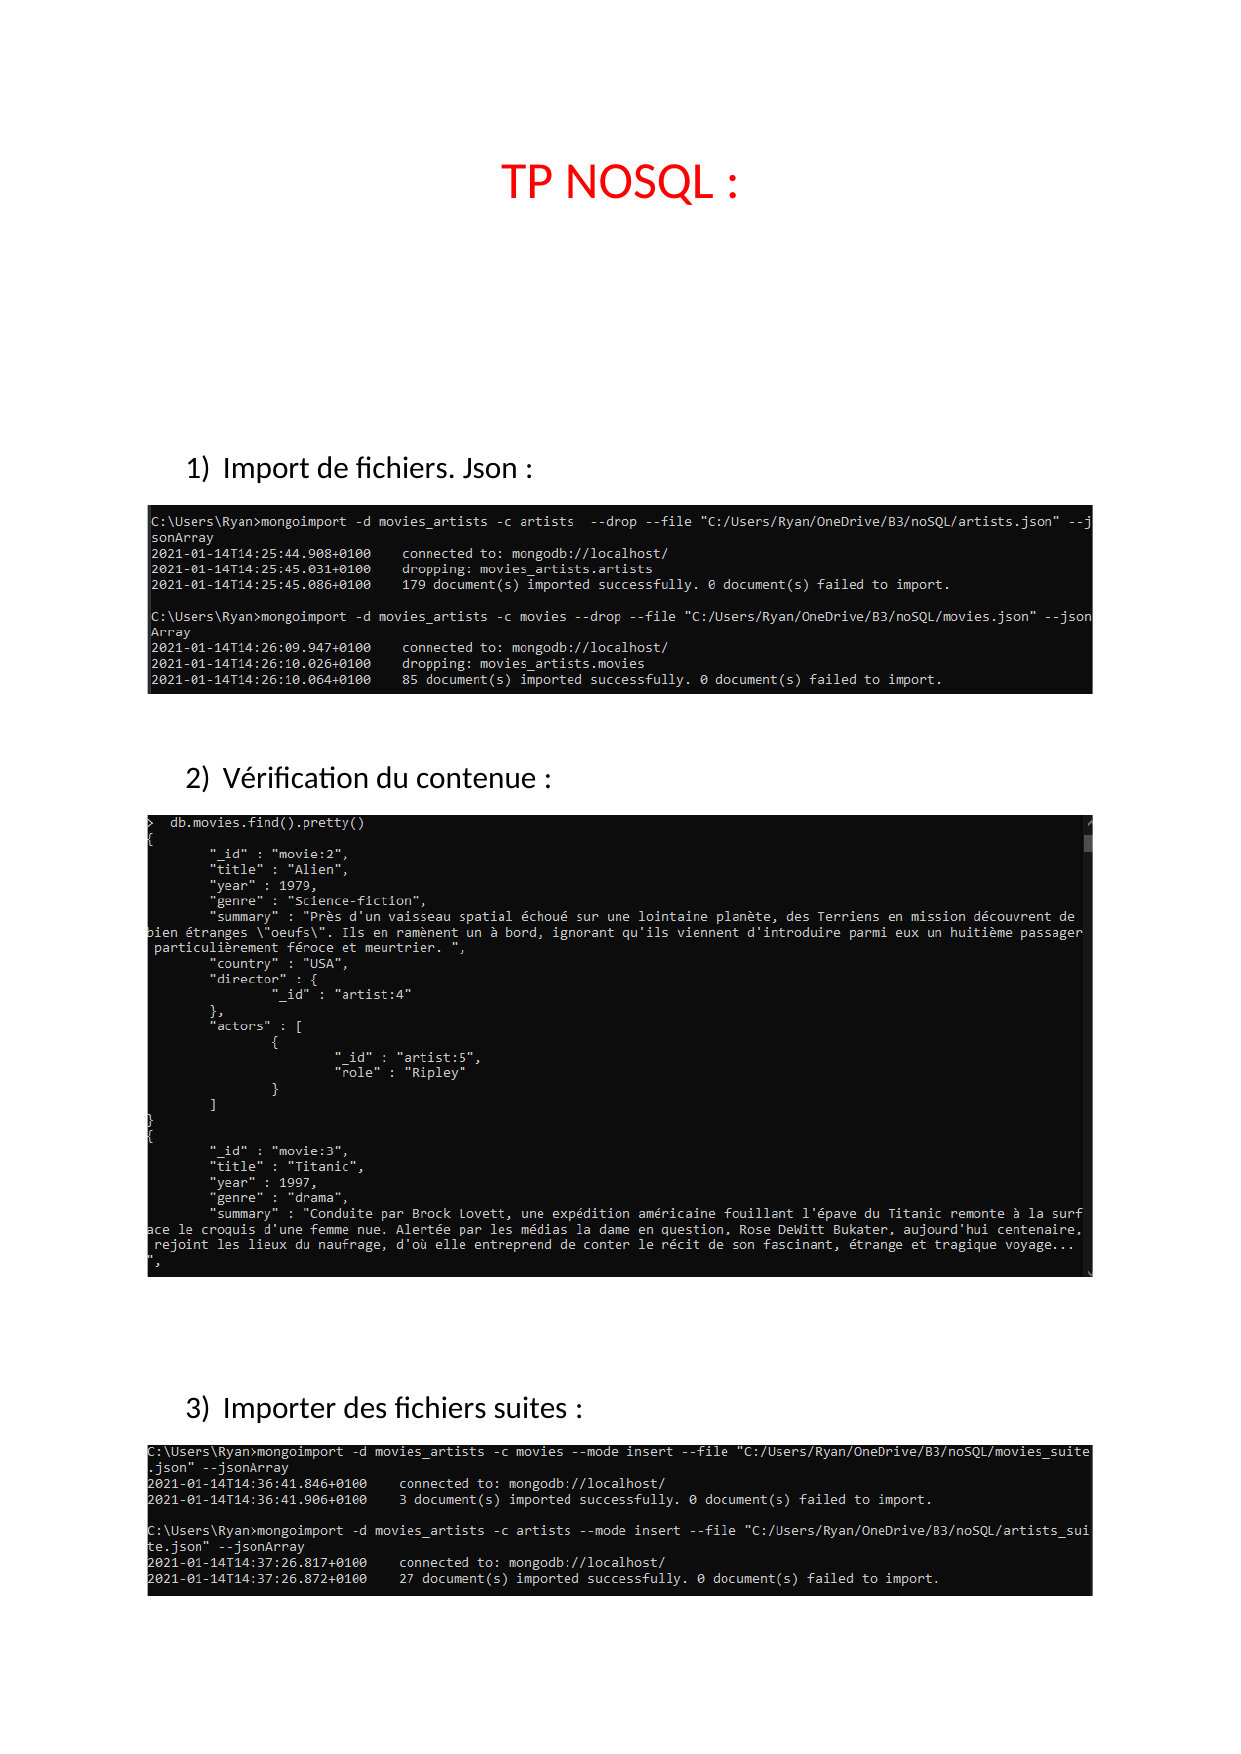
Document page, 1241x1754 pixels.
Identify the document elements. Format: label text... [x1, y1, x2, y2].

list Importer des fichiers suites : [185, 1388, 1093, 1426]
list Import de fichiers. Json : [185, 448, 1093, 486]
text TP NOSQL : [148, 148, 1093, 211]
list Vérification du contenue : [185, 758, 1093, 796]
